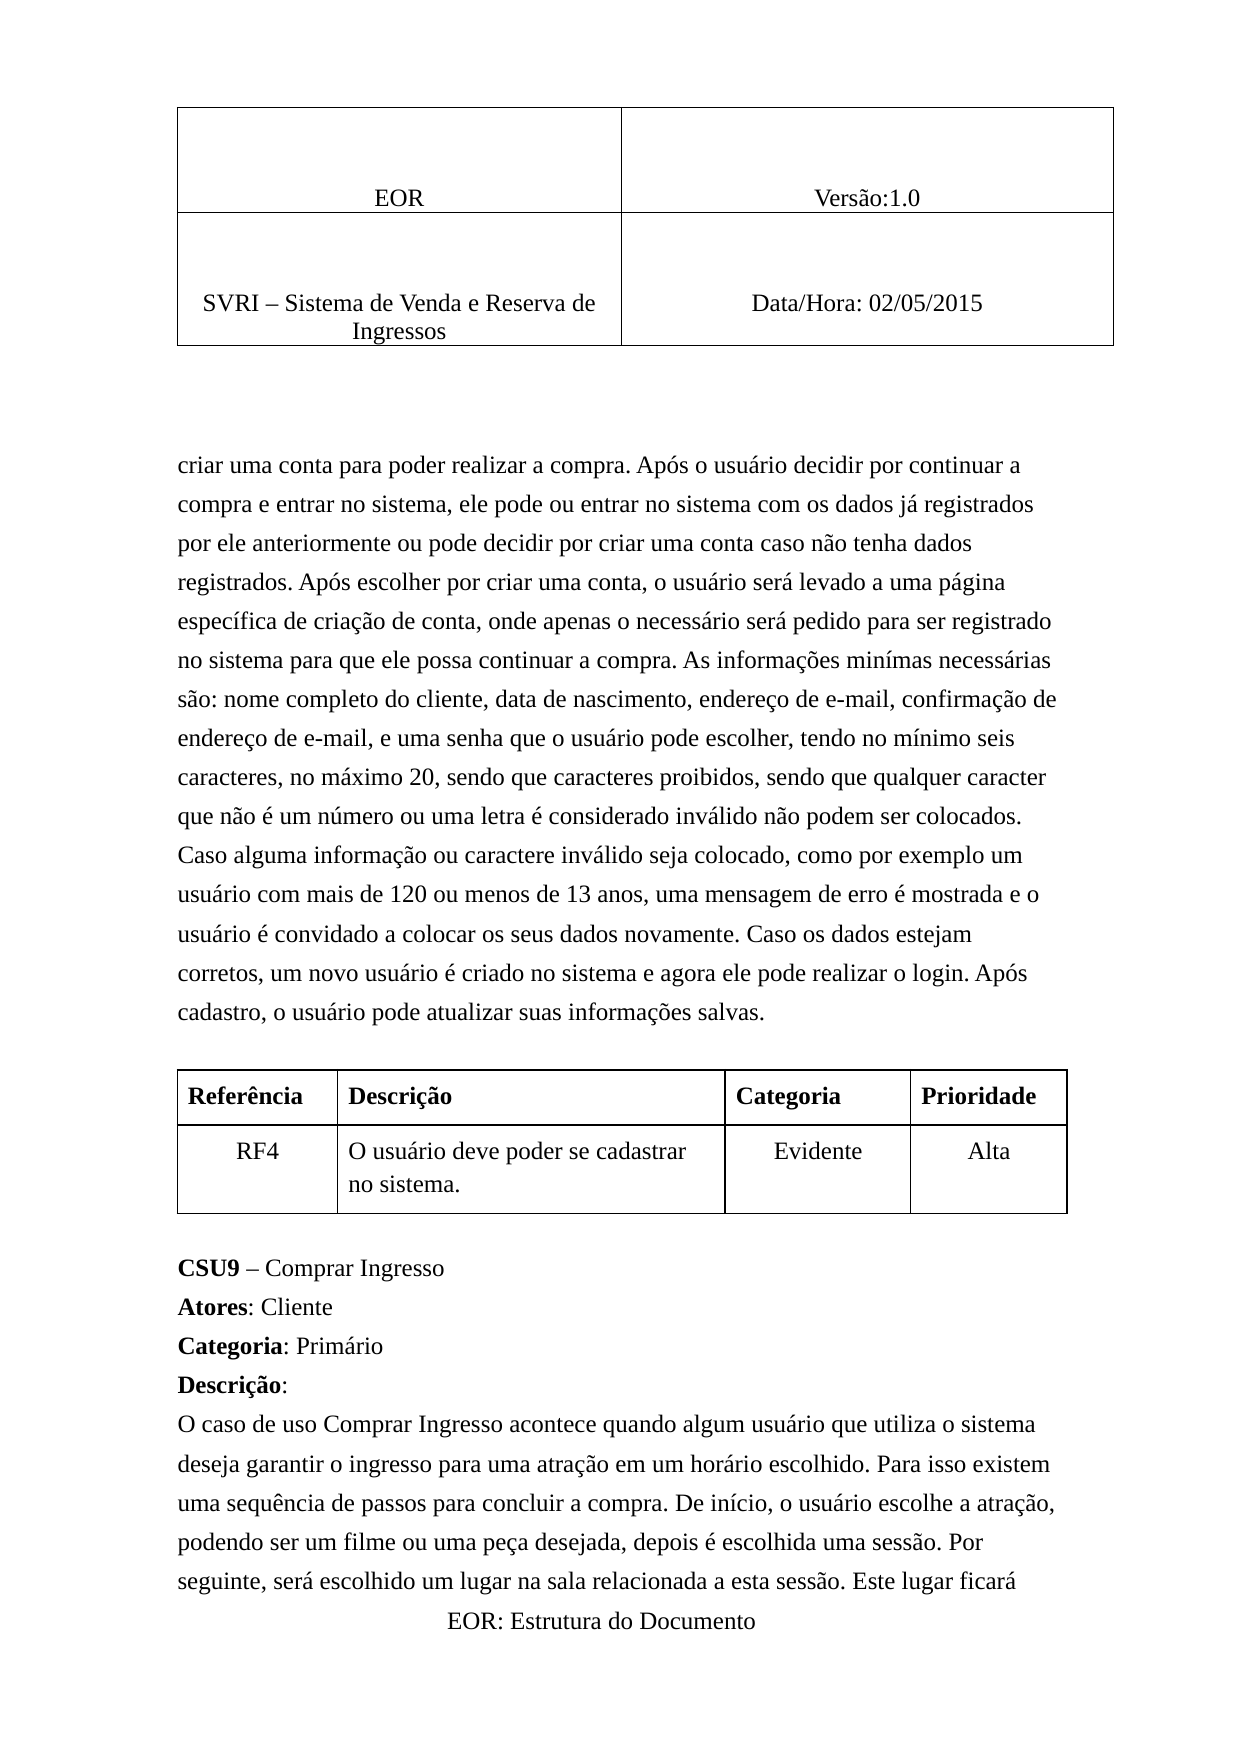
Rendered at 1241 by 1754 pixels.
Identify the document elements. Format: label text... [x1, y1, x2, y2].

table_cell Alta [911, 1126, 1066, 1213]
table_cell O usuário deve poder se cadastrar no sistema. [338, 1126, 724, 1213]
table_header Descrição [338, 1071, 724, 1124]
table_header Categoria [726, 1071, 910, 1124]
text criar uma conta para poder realizar a compra. Após o usuário decidir por continuar a compra e entrar no sistema, ele pode ou entrar no sistema com os dados já registrados por ele anteriormente ou pode decidir por criar uma conta caso não tenha dados registrados. Após escolher por criar uma conta, o usuário será levado a uma página específica de criação de conta, onde apenas o necessário será pedido para ser registrado no sistema para que ele possa continuar a compra. As informações minímas necessárias são: nome completo do cliente, data de nascimento, endereço de e-mail, confirmação de endereço de e-mail, e uma senha que o usuário pode escolher, tendo no mínimo seis caracteres, no máximo 20, sendo que caracteres proibidos, sendo que qualquer caracter que não é um número ou uma letra é considerado inválido não podem ser colocados. Caso alguma informação ou caractere inválido seja colocado, como por exemplo um usuário com mais de 120 ou menos de 13 anos, uma mensagem de erro é mostrada e o usuário é convidado a colocar os seus dados novamente. Caso os dados estejam corretos, um novo usuário é criado no sistema e agora ele pode realizar o login. Após cadastro, o usuário pode atualizar suas informações salvas. [177, 450, 1063, 1026]
text Atores: Cliente [177, 1292, 1063, 1321]
table_header Referência [178, 1071, 337, 1124]
text O caso de uso Comprar Ingresso acontece quando algum usuário que utiliza o sistema deseja garantir o ingresso para uma atração em um horário escolhido. Para isso existem uma sequência de passos para concluir a compra. De início, o usuário escolhe a atração, podendo ser um filme ou uma peça desejada, depois é escolhida uma sessão. Por seguinte, será escolhido um lugar na sala relacionada a esta sessão. Este lugar ficará [177, 1409, 1063, 1594]
table_header Prioridade [911, 1071, 1066, 1124]
table_cell Evidente [726, 1126, 910, 1213]
table_cell RF4 [178, 1126, 337, 1213]
text Descrição: [177, 1371, 1063, 1399]
text CSU9 – Comprar Ingresso [177, 1253, 1063, 1282]
text Categoria: Primário [177, 1331, 1063, 1360]
